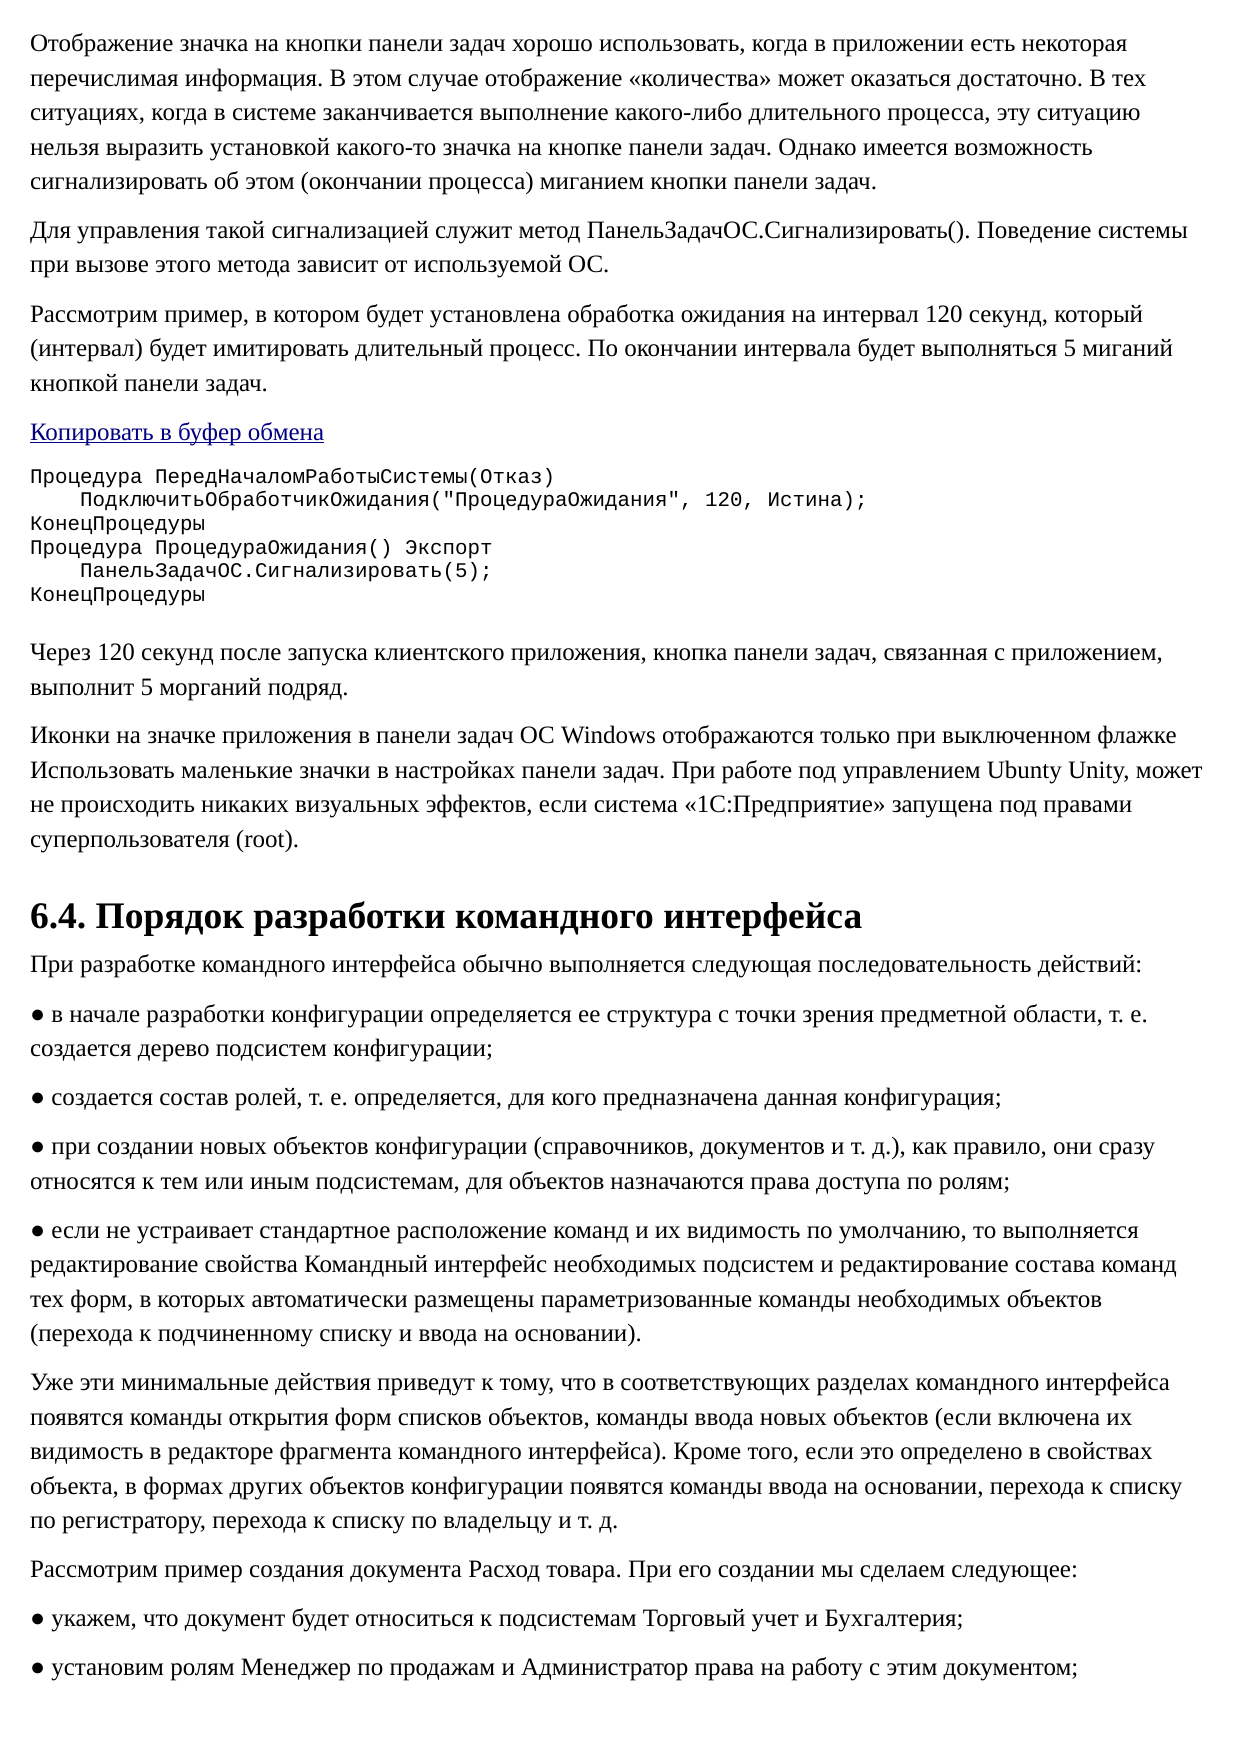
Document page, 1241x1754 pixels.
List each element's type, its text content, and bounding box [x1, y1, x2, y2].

text ПодключитьОбработчикОжидания("ПроцедураОжидания", 120, Истина); [30, 489, 1211, 513]
text Рассмотрим пример создания документа Расход товара. При его создании мы сделаем следующее: [30, 1554, 1211, 1583]
text Копировать в буфер обмена [30, 417, 1211, 445]
text Уже эти минимальные действия приведут к тому, что в соответствующих разделах командного интерфейса появятся команды открытия форм списков объектов, команды ввода новых объектов (если включена их видимость в редакторе фрагмента командного интерфейса). Кроме того, если это определено в свойствах объекта, в формах других объектов конфигурации появятся команды ввода на основании, перехода к списку по регистратору, перехода к списку по владельцу и т. д. [30, 1367, 1211, 1534]
text Процедура ПередНачаломРаботыСистемы(Отказ) [30, 466, 1211, 489]
text ● если не устраивает стандартное расположение команд и их видимость по умолчанию, то выполняется редактирование свойства Командный интерфейс необходимых подсистем и редактирование состава команд тех форм, в которых автоматически размещены параметризованные команды необходимых объектов (перехода к подчиненному списку и ввода на основании). [30, 1215, 1211, 1347]
text Через 120 секунд после запуска клиентского приложения, кнопка панели задач, связанная с приложением, выполнит 5 морганий подряд. [30, 637, 1211, 700]
text Процедура ПроцедураОжидания() Экспорт [30, 537, 1211, 560]
text ● создается состав ролей, т. е. определяется, для кого предназначена данная конфигурация; [30, 1082, 1211, 1111]
text ПанельЗадачОС.Сигнализировать(5); [30, 560, 1211, 584]
text ● в начале разработки конфигурации определяется ее структура с точки зрения предметной области, т. е. создается дерево подсистем конфигурации; [30, 999, 1211, 1062]
text ● при создании новых объектов конфигурации (справочников, документов и т. д.), как правило, они сразу относятся к тем или иным подсистемам, для объектов назначаются права доступа по ролям; [30, 1131, 1211, 1194]
text КонецПроцедуры [30, 513, 1211, 537]
text КонецПроцедуры [30, 584, 1211, 608]
text ● укажем, что документ будет относиться к подсистемам Торговый учет и Бухгалтерия; [30, 1603, 1211, 1632]
text Для управления такой сигнализацией служит метод ПанельЗадачОС.Сигнализировать(). Поведение системы при вызове этого метода зависит от используемой ОС. [30, 215, 1211, 278]
text Иконки на значке приложения в панели задач ОС Windows отображаются только при выключенном флажке Использовать маленькие значки в настройках панели задач. При работе под управлением Ubunty Unity, может не происходить никаких визуальных эффектов, если система «1С:Предприятие» запущена под правами суперпользователя (root). [30, 721, 1211, 853]
text ● установим ролям Менеджер по продажам и Администратор права на работу с этим документом; [30, 1652, 1211, 1681]
subtitle 6.4. Порядок разработки командного интерфейса [30, 894, 1211, 937]
text Отображение значка на кнопки панели задач хорошо использовать, когда в приложении есть некоторая перечислимая информация. В этом случае отображение «количества» может оказаться достаточно. В тех ситуациях, когда в системе заканчивается выполнение какого-либо длительного процесса, эту ситуацию нельзя выразить установкой какого-то значка на кнопке панели задач. Однако имеется возможность сигнализировать об этом (окончании процесса) миганием кнопки панели задач. [30, 28, 1211, 195]
text Рассмотрим пример, в котором будет установлена обработка ожидания на интервал 120 секунд, который (интервал) будет имитировать длительный процесс. По окончании интервала будет выполняться 5 миганий кнопкой панели задач. [30, 299, 1211, 396]
text При разработке командного интерфейса обычно выполняется следующая последовательность действий: [30, 949, 1211, 978]
